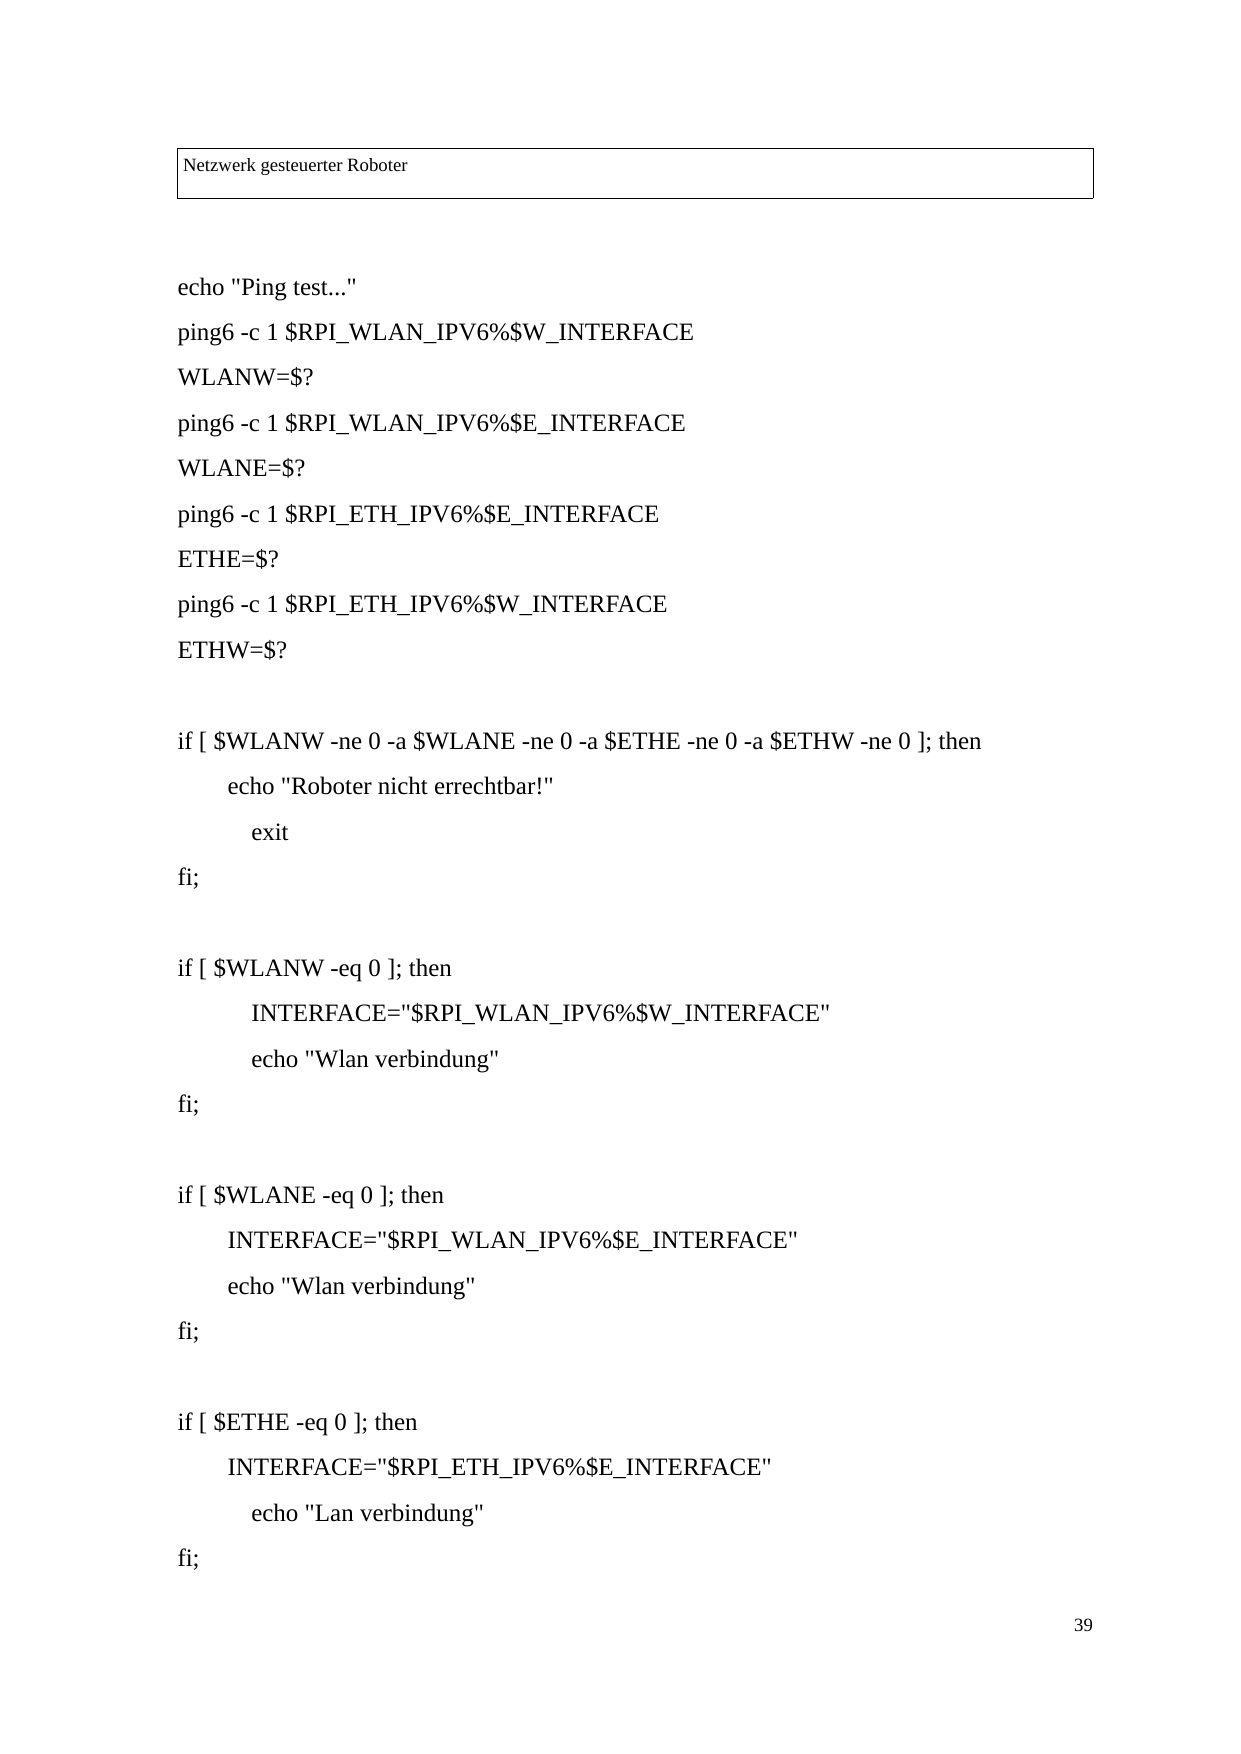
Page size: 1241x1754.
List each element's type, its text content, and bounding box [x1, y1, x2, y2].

text exit [177, 817, 1093, 845]
text ping6 -c 1 $RPI_WLAN_IPV6%$W_INTERFACE [177, 317, 1093, 346]
text if [ $WLANE -eq 0 ]; then [177, 1180, 1093, 1209]
text ping6 -c 1 $RPI_WLAN_IPV6%$E_INTERFACE [177, 408, 1093, 437]
text echo "Ping test..." [177, 272, 1093, 300]
text if [ $WLANW -eq 0 ]; then [177, 953, 1093, 982]
text ETHW=$? [177, 635, 1093, 664]
text INTERFACE="$RPI_ETH_IPV6%$E_INTERFACE" [177, 1452, 1093, 1481]
text fi; [177, 1089, 1093, 1118]
text if [ $WLANW -ne 0 -a $WLANE -ne 0 -a $ETHE -ne 0 -a $ETHW -ne 0 ]; then [177, 726, 1093, 754]
text if [ $ETHE -eq 0 ]; then [177, 1407, 1093, 1436]
text ETHE=$? [177, 544, 1093, 573]
text ping6 -c 1 $RPI_ETH_IPV6%$W_INTERFACE [177, 589, 1093, 618]
text WLANW=$? [177, 362, 1093, 391]
text fi; [177, 862, 1093, 891]
text echo "Wlan verbindung" [177, 1271, 1093, 1299]
text echo "Roboter nicht errechtbar!" [177, 771, 1093, 800]
text ping6 -c 1 $RPI_ETH_IPV6%$E_INTERFACE [177, 499, 1093, 527]
text echo "Lan verbindung" [177, 1498, 1093, 1527]
text fi; [177, 1316, 1093, 1345]
text echo "Wlan verbindung" [177, 1044, 1093, 1072]
text fi; [177, 1543, 1093, 1572]
text INTERFACE="$RPI_WLAN_IPV6%$W_INTERFACE" [177, 998, 1093, 1027]
text WLANE=$? [177, 453, 1093, 482]
text INTERFACE="$RPI_WLAN_IPV6%$E_INTERFACE" [177, 1225, 1093, 1254]
